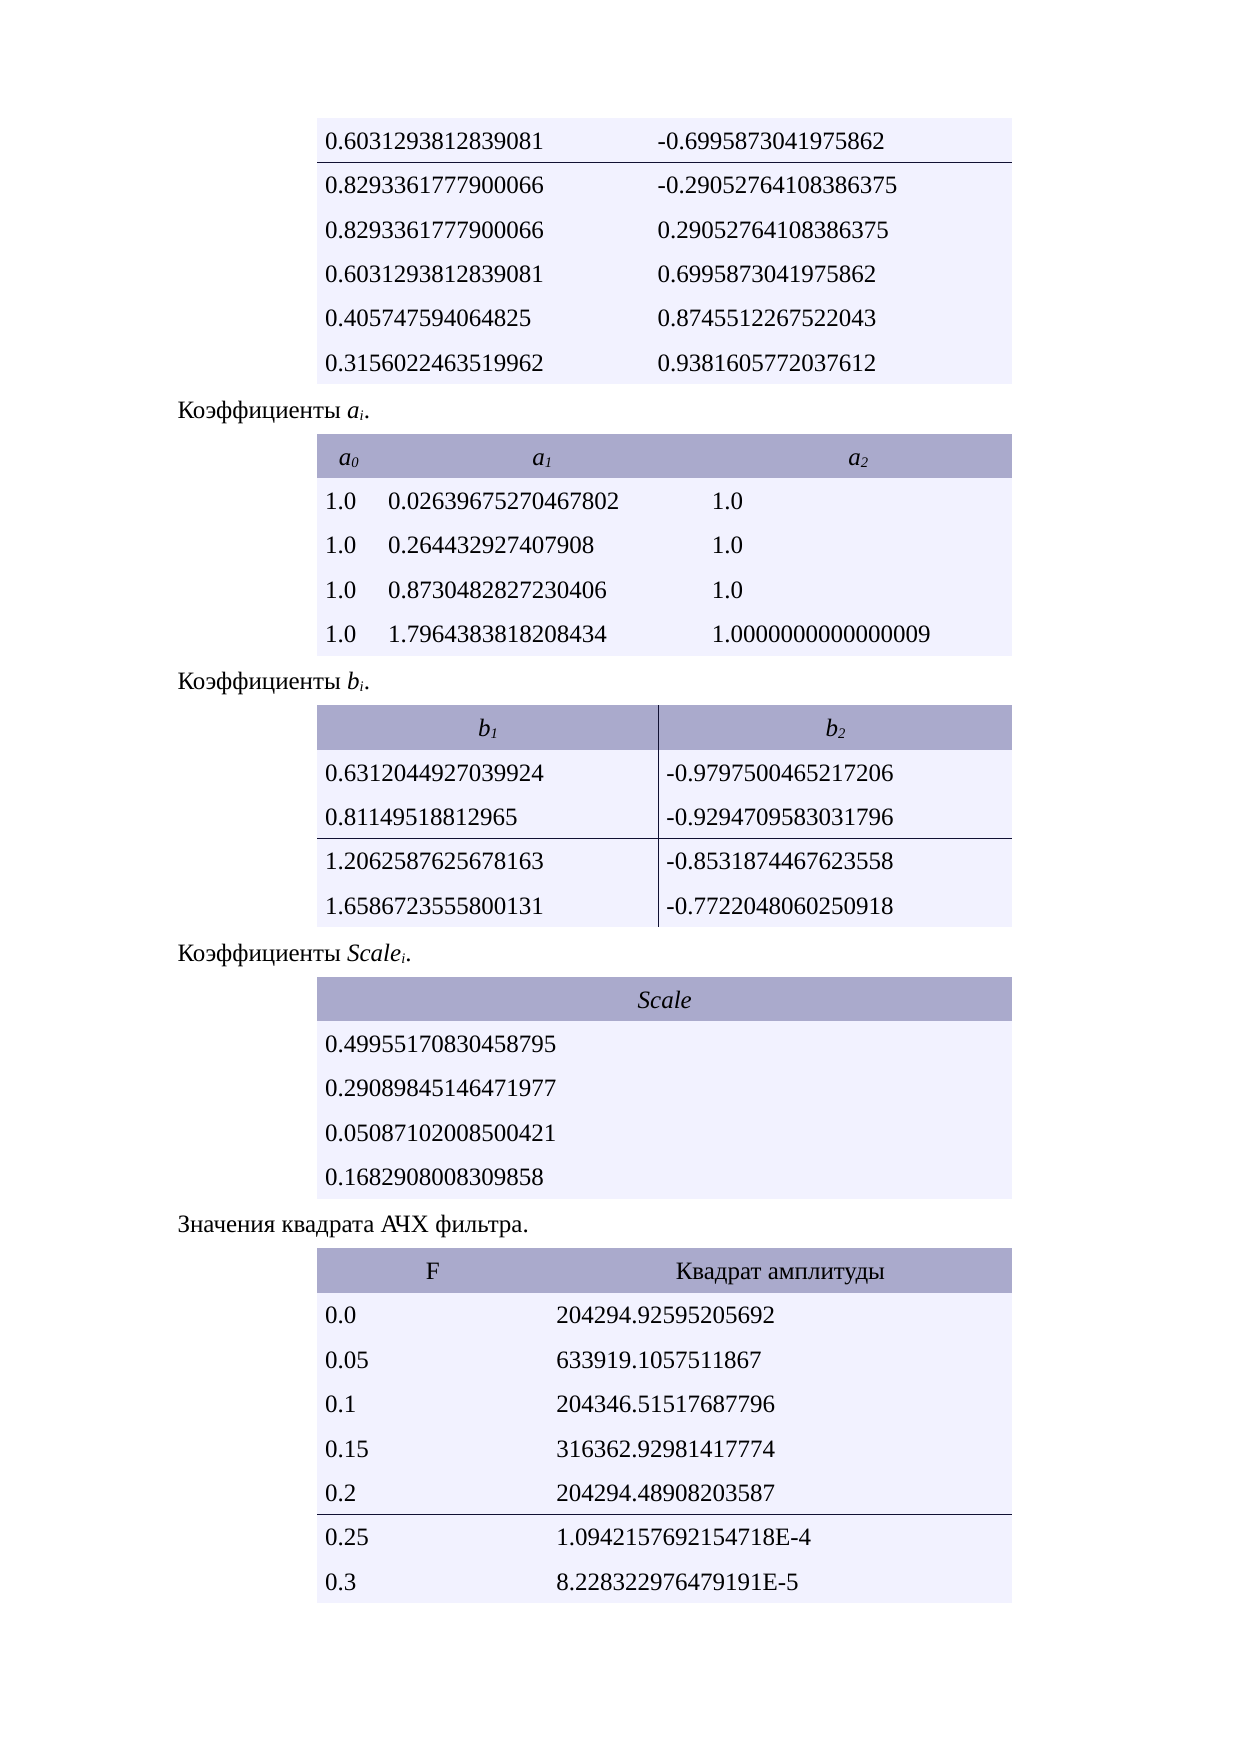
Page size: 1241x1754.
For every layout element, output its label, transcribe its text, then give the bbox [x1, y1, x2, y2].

table_cell -0.7722048060250918 [659, 883, 1012, 927]
table_cell 0.3156022463519962 [317, 340, 650, 384]
table_cell 0.405747594064825 [317, 296, 650, 340]
table_cell 0.0 [317, 1293, 548, 1337]
table_header F [317, 1248, 548, 1293]
table_cell 316362.92981417774 [548, 1426, 1012, 1470]
text Коэффициенты ai. [177, 395, 1152, 423]
table_cell 8.228322976479191E-5 [548, 1559, 1012, 1603]
table_header a2 [704, 434, 1012, 478]
table_header Квадрат амплитуды [548, 1248, 1012, 1293]
table_cell 204294.92595205692 [548, 1293, 1012, 1337]
table_cell 0.6312044927039924 [317, 750, 658, 794]
table_cell 0.05 [317, 1337, 548, 1381]
table_cell 1.0 [704, 478, 1012, 523]
table_cell 1.0 [317, 611, 380, 656]
table_cell 0.3 [317, 1559, 548, 1603]
table_cell 0.2 [317, 1470, 548, 1514]
table_cell 0.8293361777900066 [317, 207, 650, 251]
table_header b2 [659, 705, 1012, 750]
table_header b1 [317, 705, 658, 750]
text Коэффициенты bi. [177, 666, 1152, 695]
table_cell 1.0 [317, 567, 380, 611]
table_cell -0.9797500465217206 [659, 750, 1012, 794]
table_cell 0.9381605772037612 [650, 340, 1012, 384]
table_cell 1.0000000000000009 [704, 611, 1012, 656]
table_cell 204346.51517687796 [548, 1381, 1012, 1426]
table_cell 1.0 [704, 567, 1012, 611]
text Значения квадрата АЧХ фильтра. [177, 1209, 1152, 1238]
table_cell 0.05087102008500421 [317, 1110, 1012, 1154]
table_cell 1.6586723555800131 [317, 883, 658, 927]
table_cell 0.29089845146471977 [317, 1066, 1012, 1110]
table_cell 0.02639675270467802 [380, 478, 704, 523]
table_header a1 [380, 434, 704, 478]
table_cell 633919.1057511867 [548, 1337, 1012, 1381]
table_cell -0.8531874467623558 [659, 839, 1012, 883]
text Коэффициенты Scalei. [177, 938, 1152, 966]
table_cell 1.2062587625678163 [317, 839, 658, 883]
table_cell 0.6031293812839081 [317, 118, 650, 162]
table_cell -0.9294709583031796 [659, 794, 1012, 838]
table_cell 0.49955170830458795 [317, 1021, 1012, 1066]
table_cell 1.0 [704, 523, 1012, 567]
table_cell 0.6031293812839081 [317, 251, 650, 296]
table_cell -0.29052764108386375 [650, 163, 1012, 207]
table_cell 0.8745512267522043 [650, 296, 1012, 340]
table_cell 0.25 [317, 1515, 548, 1559]
table_cell 0.29052764108386375 [650, 207, 1012, 251]
table_cell 1.7964383818208434 [380, 611, 704, 656]
table_cell 1.0942157692154718E-4 [548, 1515, 1012, 1559]
table_cell 0.8293361777900066 [317, 163, 650, 207]
table_cell 204294.48908203587 [548, 1470, 1012, 1514]
table_cell 0.264432927407908 [380, 523, 704, 567]
table_cell 0.1 [317, 1381, 548, 1426]
table_cell 1.0 [317, 523, 380, 567]
table_header a0 [317, 434, 380, 478]
table_cell 0.8730482827230406 [380, 567, 704, 611]
table_cell -0.6995873041975862 [650, 118, 1012, 162]
table_cell 0.81149518812965 [317, 794, 658, 838]
table_header Scale [317, 977, 1012, 1021]
table_cell 0.15 [317, 1426, 548, 1470]
table_cell 0.6995873041975862 [650, 251, 1012, 296]
table_cell 1.0 [317, 478, 380, 523]
table_cell 0.1682908008309858 [317, 1154, 1012, 1199]
